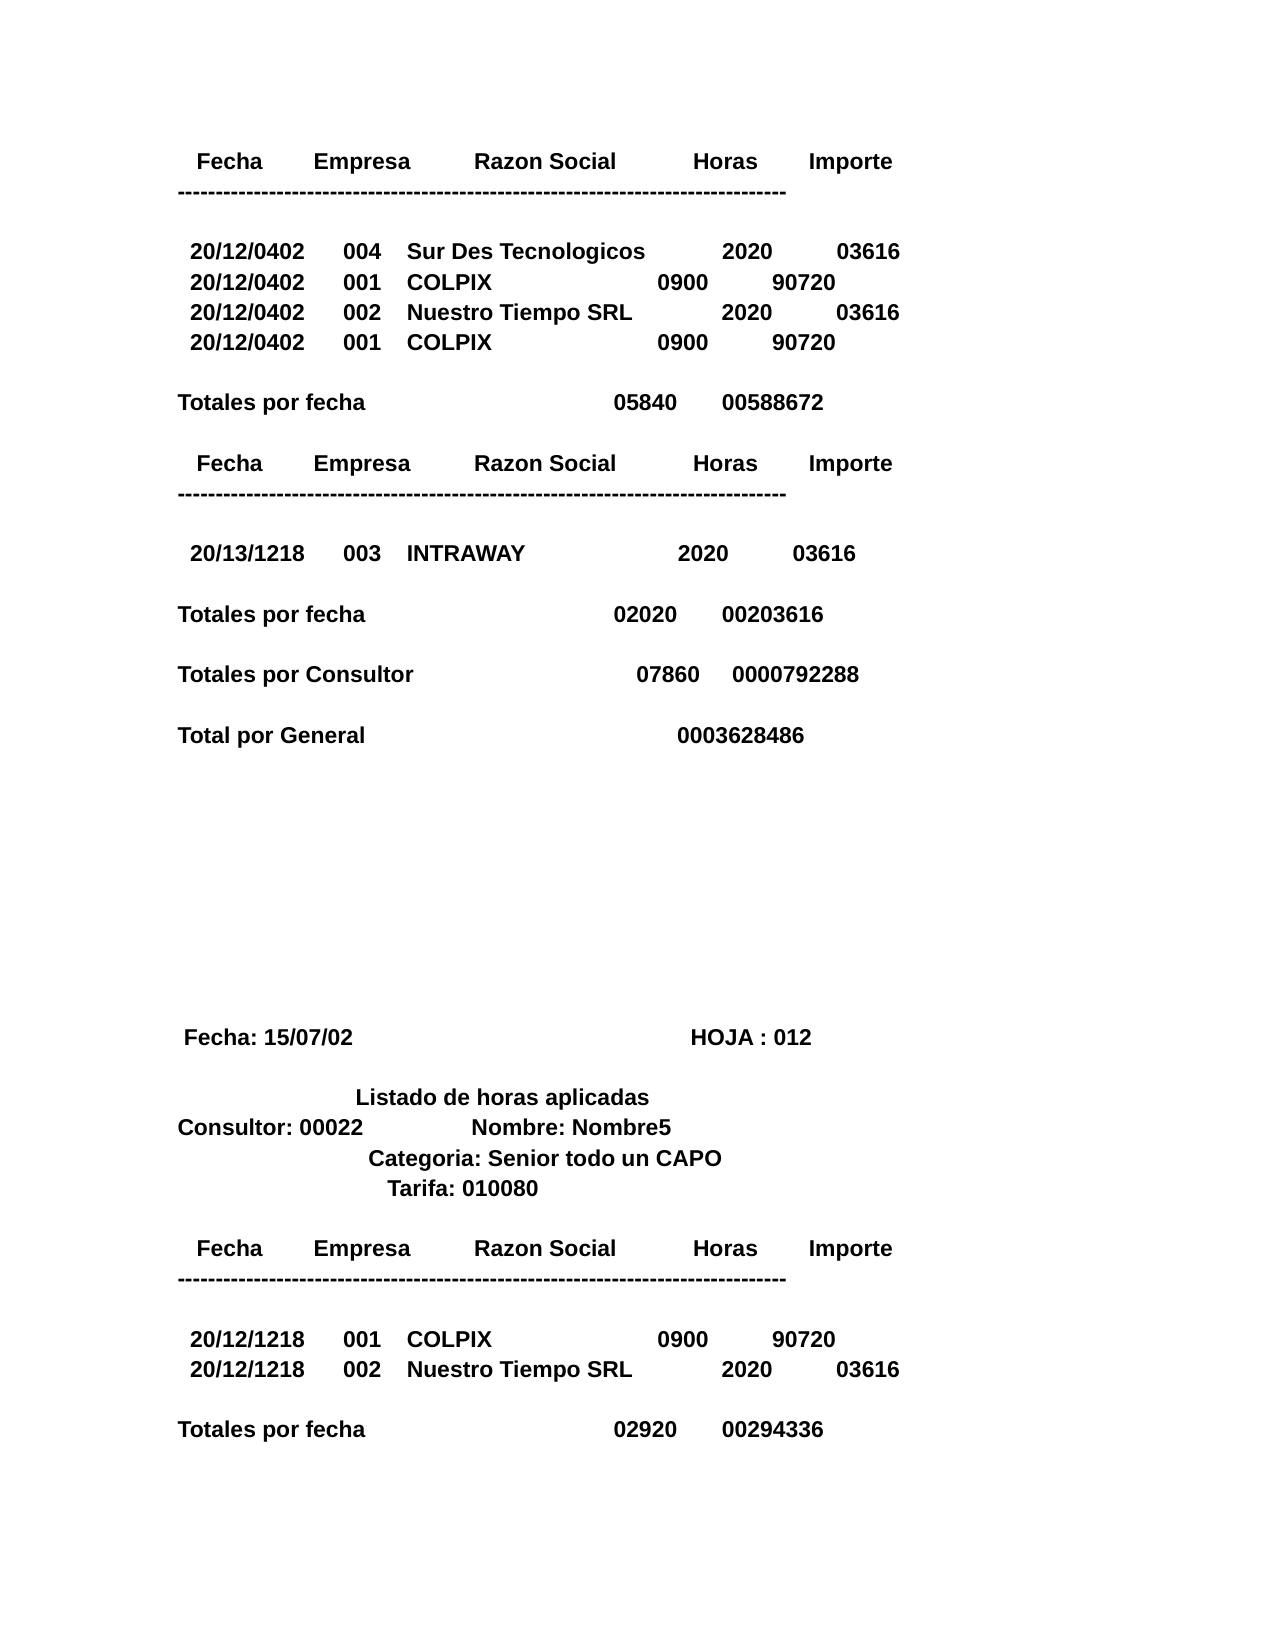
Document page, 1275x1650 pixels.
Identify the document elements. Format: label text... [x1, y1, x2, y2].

text Fecha Empresa Razon Social Horas Importe [177, 148, 1098, 174]
text Totales por fecha 02920 00294336 [177, 1416, 1098, 1443]
text Fecha Empresa Razon Social Horas Importe [177, 1235, 1098, 1261]
text Fecha Empresa Razon Social Horas Importe [177, 450, 1098, 476]
text -------------------------------------------------------------------------------- [177, 480, 1098, 506]
text Listado de horas aplicadas [177, 1084, 1098, 1110]
text Tarifa: 010080 [177, 1175, 1098, 1201]
text 20/12/0402 004 Sur Des Tecnologicos 2020 03616 [177, 238, 1098, 264]
text Totales por Consultor 07860 0000792288 [177, 661, 1098, 687]
text Consultor: 00022 Nombre: Nombre5 [177, 1114, 1098, 1141]
text Totales por fecha 02020 00203616 [177, 601, 1098, 627]
text Fecha: 15/07/02 HOJA : 012 [177, 1024, 1098, 1050]
text 20/12/0402 001 COLPIX 0900 90720 [177, 329, 1098, 355]
text Categoria: Senior todo un CAPO [177, 1144, 1098, 1171]
text -------------------------------------------------------------------------------- [177, 1265, 1098, 1292]
text Total por General 0003628486 [177, 722, 1098, 748]
text 20/12/0402 001 COLPIX 0900 90720 [177, 268, 1098, 295]
text -------------------------------------------------------------------------------- [177, 178, 1098, 204]
text 20/12/0402 002 Nuestro Tiempo SRL 2020 03616 [177, 299, 1098, 325]
text 20/13/1218 003 INTRAWAY 2020 03616 [177, 540, 1098, 567]
text Totales por fecha 05840 00588672 [177, 389, 1098, 416]
text 20/12/1218 001 COLPIX 0900 90720 [177, 1326, 1098, 1352]
text 20/12/1218 002 Nuestro Tiempo SRL 2020 03616 [177, 1356, 1098, 1382]
